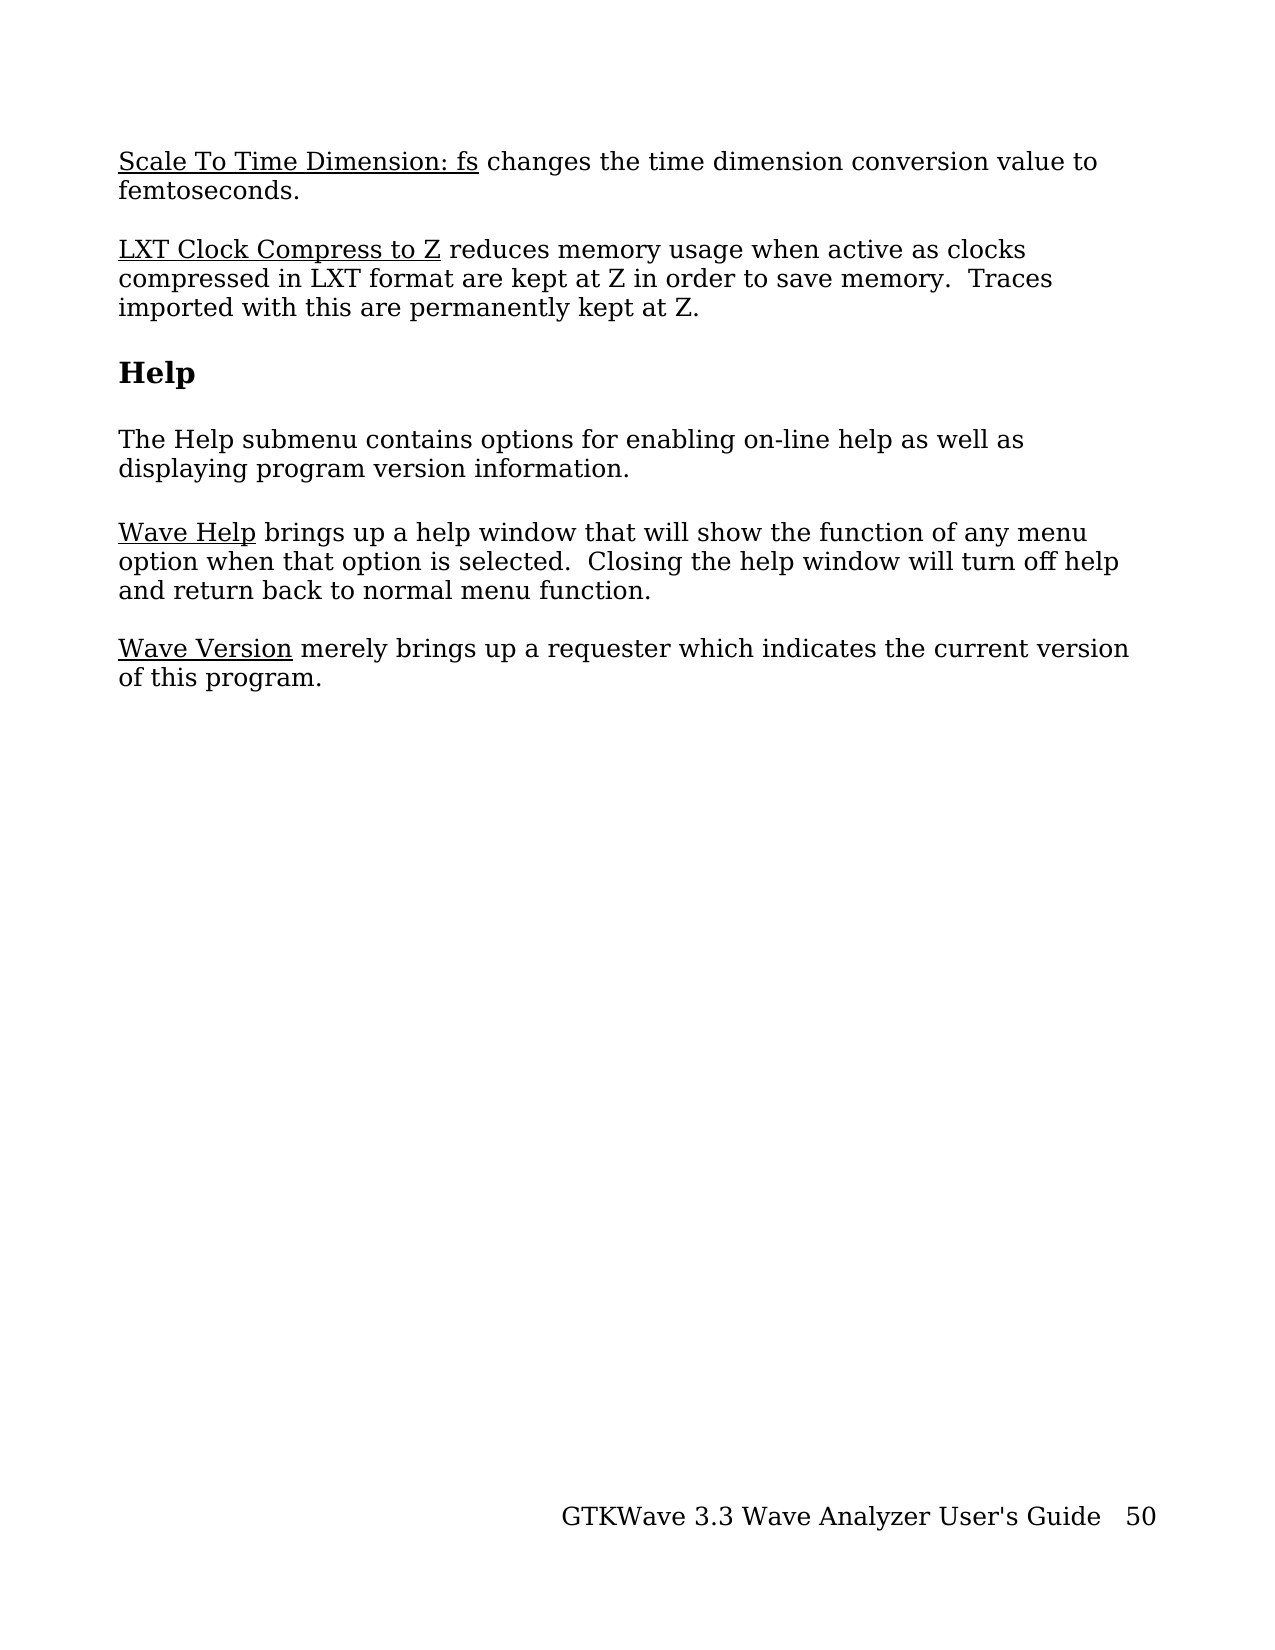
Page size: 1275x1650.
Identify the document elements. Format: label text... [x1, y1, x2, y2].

text Scale To Time Dimension: fs changes the time dimension conversion value to femtoseconds. [118, 147, 1157, 206]
text The Help submenu contains options for enabling on-line help as well as displaying program version information. [118, 425, 1157, 483]
text Wave Version merely brings up a requester which indicates the current version of this program. [118, 634, 1157, 693]
subtitle Help [118, 357, 1157, 391]
text Wave Help brings up a help window that will show the function of any menu option when that option is selected. Closing the help window will turn off help and return back to normal menu function. [118, 518, 1157, 605]
text LXT Clock Compress to Z reduces memory usage when active as clocks compressed in LXT format are kept at Z in order to save memory. Traces imported with this are permanently kept at Z. [118, 235, 1157, 322]
